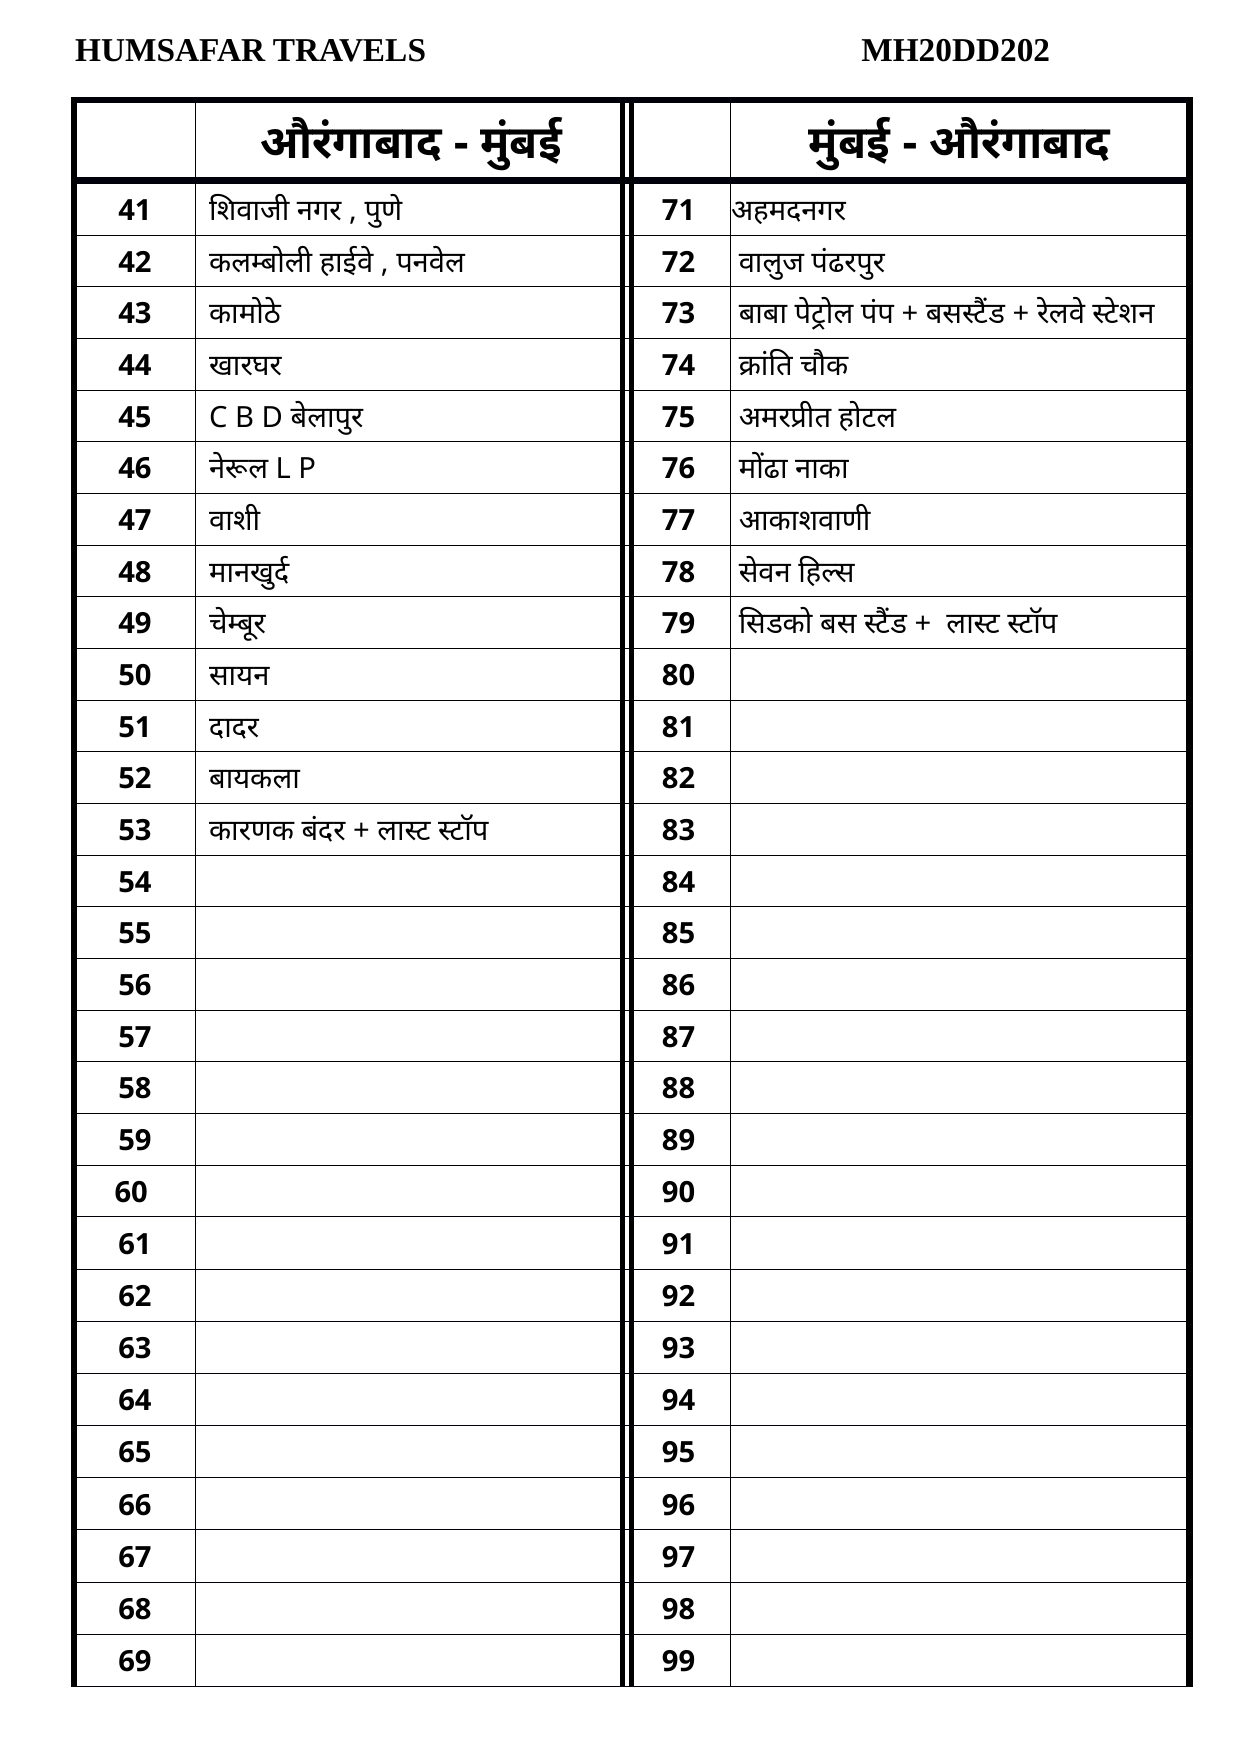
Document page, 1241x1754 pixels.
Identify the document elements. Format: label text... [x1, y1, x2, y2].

table_cell 83 [634, 804, 730, 854]
table_cell वालुज पंढरपुर [731, 236, 1186, 286]
table_cell C B D बेलापुर [196, 391, 620, 441]
table_cell 63 [77, 1322, 195, 1373]
table_cell दादर [196, 701, 620, 751]
table_cell 50 [77, 649, 195, 699]
table_cell 75 [634, 391, 730, 441]
table_header औरंगाबाद - मुंबई [196, 103, 620, 177]
table_cell खारघर [196, 339, 620, 389]
table_cell नेरूल L P [196, 442, 620, 493]
table_cell 96 [634, 1478, 730, 1529]
table_cell [731, 1426, 1186, 1477]
table_cell [731, 856, 1186, 906]
table_cell 92 [634, 1270, 730, 1321]
table_cell 66 [77, 1478, 195, 1529]
table_cell [196, 1374, 620, 1425]
table_cell 51 [77, 701, 195, 751]
table_cell 78 [634, 546, 730, 596]
table_cell [196, 1322, 620, 1373]
table_cell कारणक बंदर + लास्ट स्टॉप [196, 804, 620, 854]
table_cell [731, 701, 1186, 751]
table_cell 55 [77, 907, 195, 958]
table_cell 73 [634, 287, 730, 338]
table_cell 46 [77, 442, 195, 493]
table_cell [196, 1426, 620, 1477]
table_cell 58 [77, 1062, 195, 1113]
table_cell [731, 1011, 1186, 1061]
table_cell [196, 1583, 620, 1634]
table_cell सायन [196, 649, 620, 699]
table_cell 56 [77, 959, 195, 1009]
table_cell 41 [77, 184, 195, 234]
table_cell 57 [77, 1011, 195, 1061]
table_cell [196, 856, 620, 906]
table_cell 71 [634, 184, 730, 234]
table_cell 52 [77, 752, 195, 803]
table_cell 68 [77, 1583, 195, 1634]
table_cell [731, 649, 1186, 699]
table_cell वाशी [196, 494, 620, 544]
table_cell 60 [77, 1166, 195, 1216]
table_cell चेम्बूर [196, 597, 620, 648]
table_cell कामोठे [196, 287, 620, 338]
table_cell 95 [634, 1426, 730, 1477]
table_cell 84 [634, 856, 730, 906]
table_cell [731, 1322, 1186, 1373]
table_cell 62 [77, 1270, 195, 1321]
table_cell कलम्बोली हाईवे , पनवेल [196, 236, 620, 286]
table_cell [731, 1635, 1186, 1686]
table_cell 61 [77, 1217, 195, 1268]
table_cell 45 [77, 391, 195, 441]
table_cell 69 [77, 1635, 195, 1686]
table_cell 53 [77, 804, 195, 854]
table_cell शिवाजी नगर , पुणे [196, 184, 620, 234]
table_cell अहमदनगर [731, 184, 1186, 234]
table_cell [731, 907, 1186, 958]
table_header मुंबई - औरंगाबाद [731, 103, 1186, 177]
table_cell [196, 1114, 620, 1164]
table_cell 72 [634, 236, 730, 286]
table_cell 97 [634, 1530, 730, 1582]
table_cell सिडको बस स्टैंड + लास्ट स्टॉप [731, 597, 1186, 648]
table_cell 74 [634, 339, 730, 389]
table_cell [196, 1478, 620, 1529]
table_cell 91 [634, 1217, 730, 1268]
table_cell 49 [77, 597, 195, 648]
table_cell क्रांति चौक [731, 339, 1186, 389]
table_header [77, 103, 195, 177]
table_cell [731, 959, 1186, 1009]
table_cell बायकला [196, 752, 620, 803]
table_cell [731, 1217, 1186, 1268]
table_cell [731, 1114, 1186, 1164]
table_cell [196, 1011, 620, 1061]
table_cell 47 [77, 494, 195, 544]
table_cell 94 [634, 1374, 730, 1425]
table_cell [731, 1374, 1186, 1425]
table_cell 93 [634, 1322, 730, 1373]
table_cell 85 [634, 907, 730, 958]
table_header [634, 103, 730, 177]
table_cell 80 [634, 649, 730, 699]
table_cell 81 [634, 701, 730, 751]
table_cell [731, 1478, 1186, 1529]
table_cell [196, 959, 620, 1009]
table_cell 86 [634, 959, 730, 1009]
table_cell 77 [634, 494, 730, 544]
table_cell [196, 1635, 620, 1686]
table_cell [196, 1530, 620, 1582]
table_cell 88 [634, 1062, 730, 1113]
table_cell बाबा पेट्रोल पंप + बसस्टैंड + रेलवे स्टेशन [731, 287, 1186, 338]
table_cell 89 [634, 1114, 730, 1164]
table_cell 79 [634, 597, 730, 648]
table_cell 98 [634, 1583, 730, 1634]
table_cell [196, 907, 620, 958]
table_cell [731, 1270, 1186, 1321]
table_cell 65 [77, 1426, 195, 1477]
table_cell [731, 1062, 1186, 1113]
table_cell अमरप्रीत होटल [731, 391, 1186, 441]
table_cell 54 [77, 856, 195, 906]
table_cell 59 [77, 1114, 195, 1164]
table_cell [731, 1583, 1186, 1634]
table_cell मोंढा नाका [731, 442, 1186, 493]
table_cell सेवन हिल्स [731, 546, 1186, 596]
table_cell [731, 1166, 1186, 1216]
table_cell [731, 752, 1186, 803]
table_cell 76 [634, 442, 730, 493]
table_cell [731, 1530, 1186, 1582]
table_cell 43 [77, 287, 195, 338]
table_cell 87 [634, 1011, 730, 1061]
table_cell 90 [634, 1166, 730, 1216]
table_cell 44 [77, 339, 195, 389]
table_cell मानखुर्द [196, 546, 620, 596]
table_cell [196, 1217, 620, 1268]
table_cell आकाशवाणी [731, 494, 1186, 544]
table_cell 67 [77, 1530, 195, 1582]
table_cell 64 [77, 1374, 195, 1425]
table_cell 42 [77, 236, 195, 286]
table_cell [731, 804, 1186, 854]
table_cell 48 [77, 546, 195, 596]
table_cell 99 [634, 1635, 730, 1686]
table_cell [196, 1062, 620, 1113]
table_cell [196, 1270, 620, 1321]
table_cell [196, 1166, 620, 1216]
table_cell 82 [634, 752, 730, 803]
